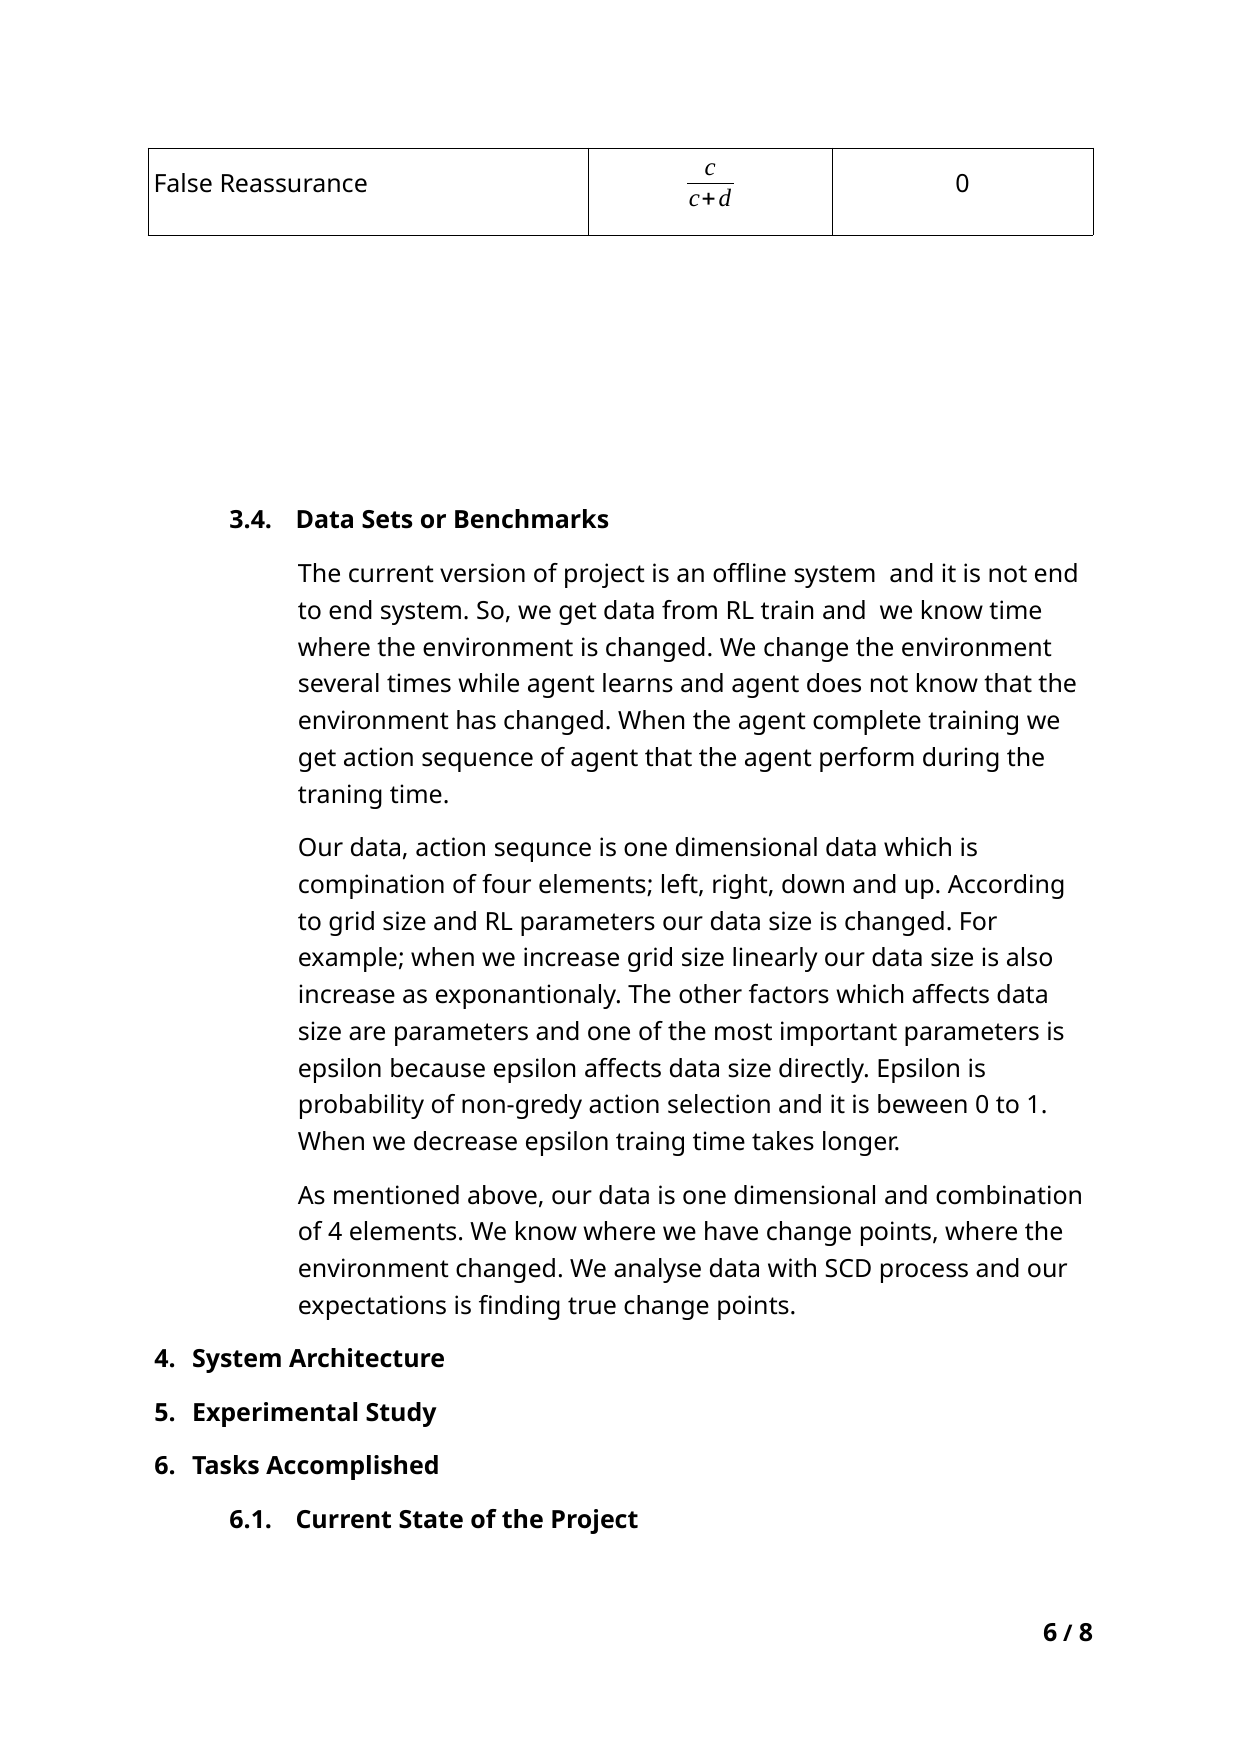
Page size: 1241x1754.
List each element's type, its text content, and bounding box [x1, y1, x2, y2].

list Experimental Study [148, 1394, 1093, 1428]
list Current State of the Project [223, 1501, 1093, 1535]
table_cell 0 [833, 149, 1093, 235]
list Tasks Accomplished [148, 1448, 1093, 1482]
list System Architecture [148, 1341, 1093, 1375]
list Our data, action sequnce is one dimensional data which is compination of four elements; left, right, down and up. According to grid size and RL parameters our data size is changed. For example; when we increase grid size linearly our data size is also increase as exponantionaly. The other factors which affects data size are parameters and one of the most important parameters is epsilon because epsilon affects data size directly. Epsilon is probability of non-gredy action selection and it is beween 0 to 1. When we decrease epsilon traing time takes longer. [260, 830, 1093, 1158]
list Data Sets or Benchmarks [223, 502, 1093, 536]
table_cell False Reassurance [149, 149, 588, 235]
list As mentioned above, our data is one dimensional and combination of 4 elements. We know where we have change points, where the environment changed. We analyse data with SCD process and our expectations is finding true change points. [260, 1177, 1093, 1322]
list The current version of project is an offline system and it is not end to end system. So, we get data from RL train and we know time where the environment is changed. We change the environment several times while agent learns and agent does not know that the environment has changed. When the agent complete training we get action sequence of agent that the agent perform during the traning time. [260, 556, 1093, 810]
table_cell [589, 149, 832, 235]
